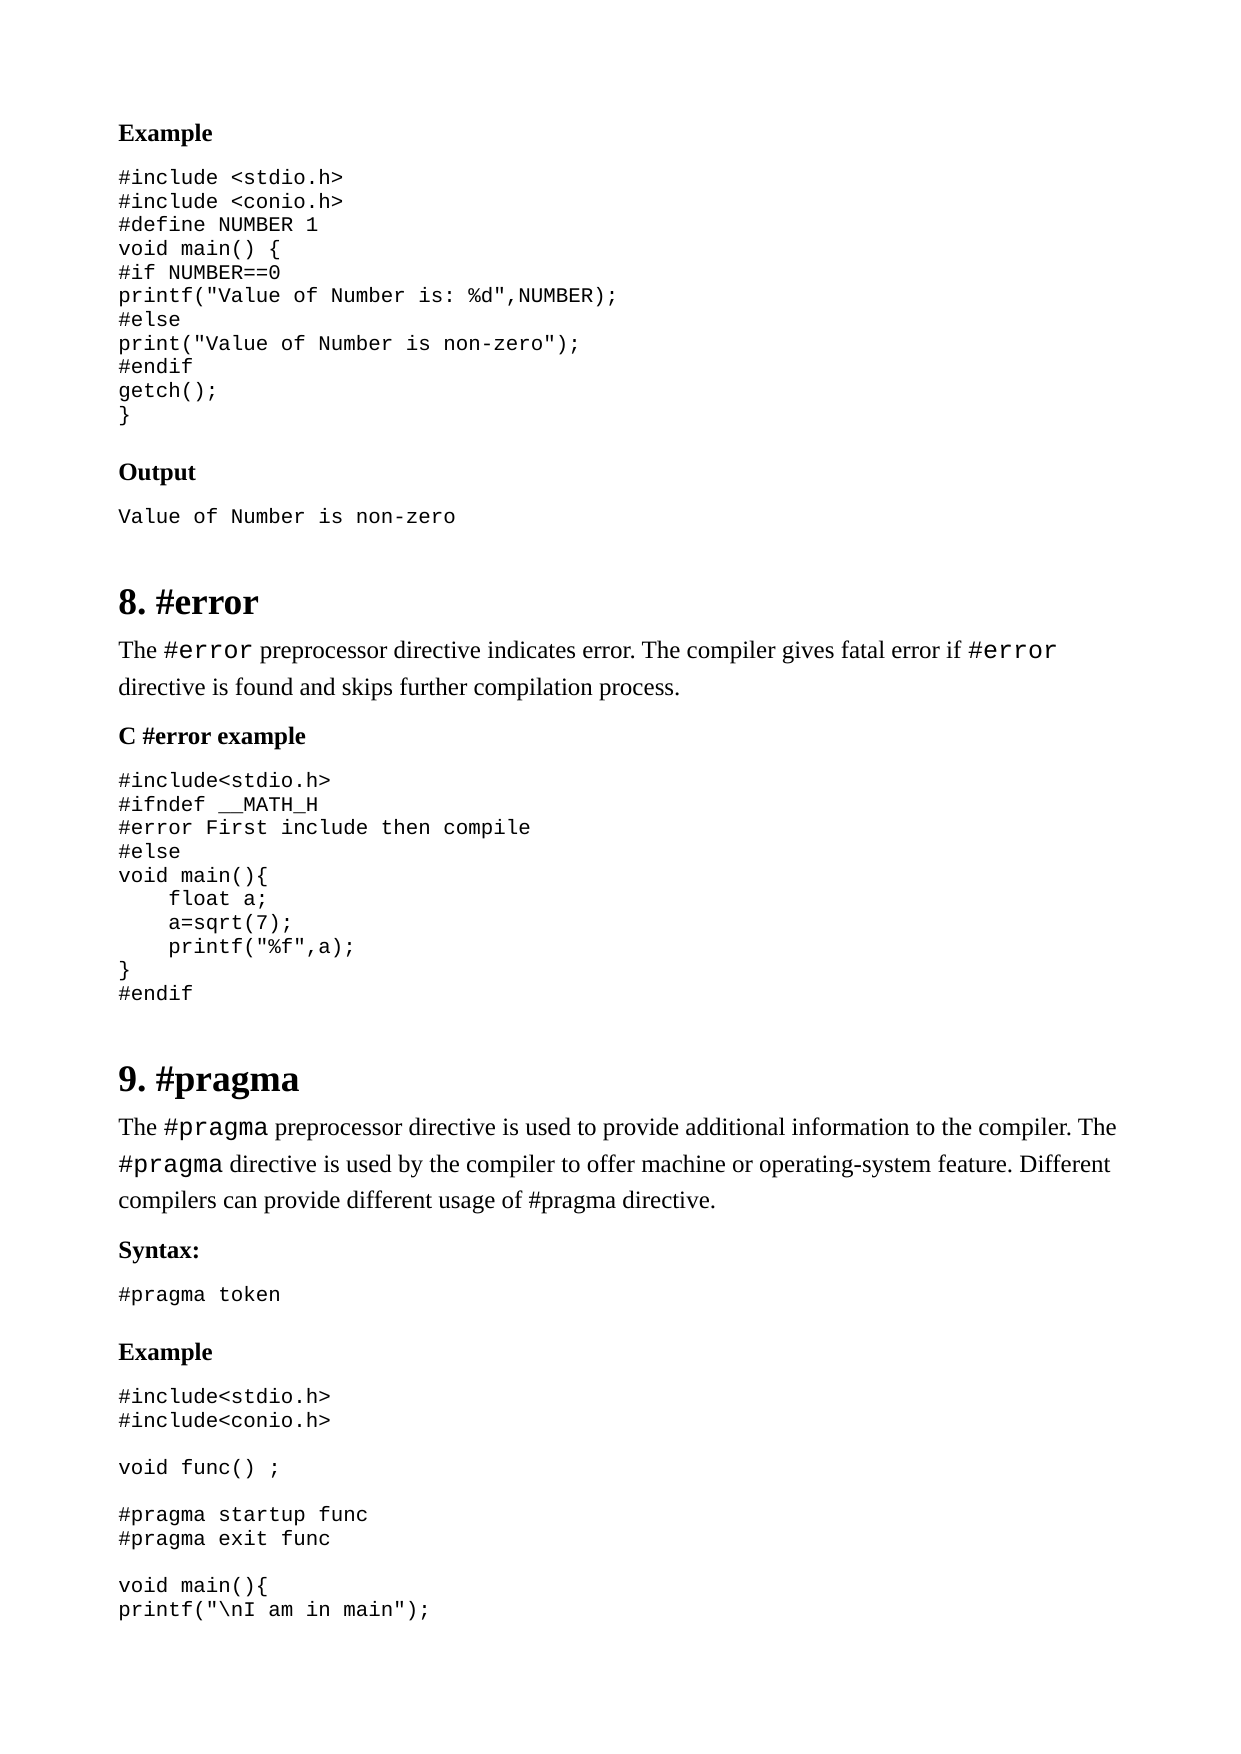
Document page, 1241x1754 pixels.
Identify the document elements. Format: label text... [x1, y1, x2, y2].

text a=sqrt(7); [118, 912, 1122, 936]
text void func() ; [118, 1457, 1122, 1481]
text float a; [118, 888, 1122, 912]
text #include <stdio.h> [118, 167, 1122, 191]
text C #error example [118, 721, 1122, 750]
text #if NUMBER==0 [118, 262, 1122, 285]
text printf("\nI am in main"); [118, 1599, 1122, 1622]
text Output [118, 457, 1122, 486]
text The #error preprocessor directive indicates error. The compiler gives fatal error if #error directive is found and skips further compilation process. [118, 635, 1122, 701]
text Value of Number is non-zero [118, 506, 1122, 529]
text printf("Value of Number is: %d",NUMBER); [118, 285, 1122, 309]
text Example [118, 118, 1122, 147]
text } [118, 404, 1122, 427]
subtitle 8. #error [118, 580, 1122, 623]
text #endif [118, 356, 1122, 380]
text #include <conio.h> [118, 191, 1122, 214]
text #else [118, 309, 1122, 333]
text #include<stdio.h> [118, 770, 1122, 794]
text #ifndef __MATH_H [118, 794, 1122, 817]
text Syntax: [118, 1235, 1122, 1263]
text Example [118, 1337, 1122, 1366]
text void main(){ [118, 1575, 1122, 1599]
text printf("%f",a); [118, 936, 1122, 959]
text #pragma token [118, 1284, 1122, 1307]
text print("Value of Number is non-zero"); [118, 333, 1122, 356]
text The #pragma preprocessor directive is used to provide additional information to the compiler. The #pragma directive is used by the compiler to offer machine or operating-system feature. Different compilers can provide different usage of #pragma directive. [118, 1112, 1122, 1214]
text #pragma exit func [118, 1528, 1122, 1551]
subtitle 9. #pragma [118, 1057, 1122, 1100]
text #include<stdio.h> [118, 1386, 1122, 1409]
text } [118, 959, 1122, 983]
text void main(){ [118, 865, 1122, 888]
text #include<conio.h> [118, 1409, 1122, 1433]
text #endif [118, 983, 1122, 1007]
text getch(); [118, 380, 1122, 404]
text #else [118, 841, 1122, 865]
text #pragma startup func [118, 1504, 1122, 1528]
text #error First include then compile [118, 817, 1122, 841]
text void main() { [118, 238, 1122, 262]
text #define NUMBER 1 [118, 214, 1122, 238]
